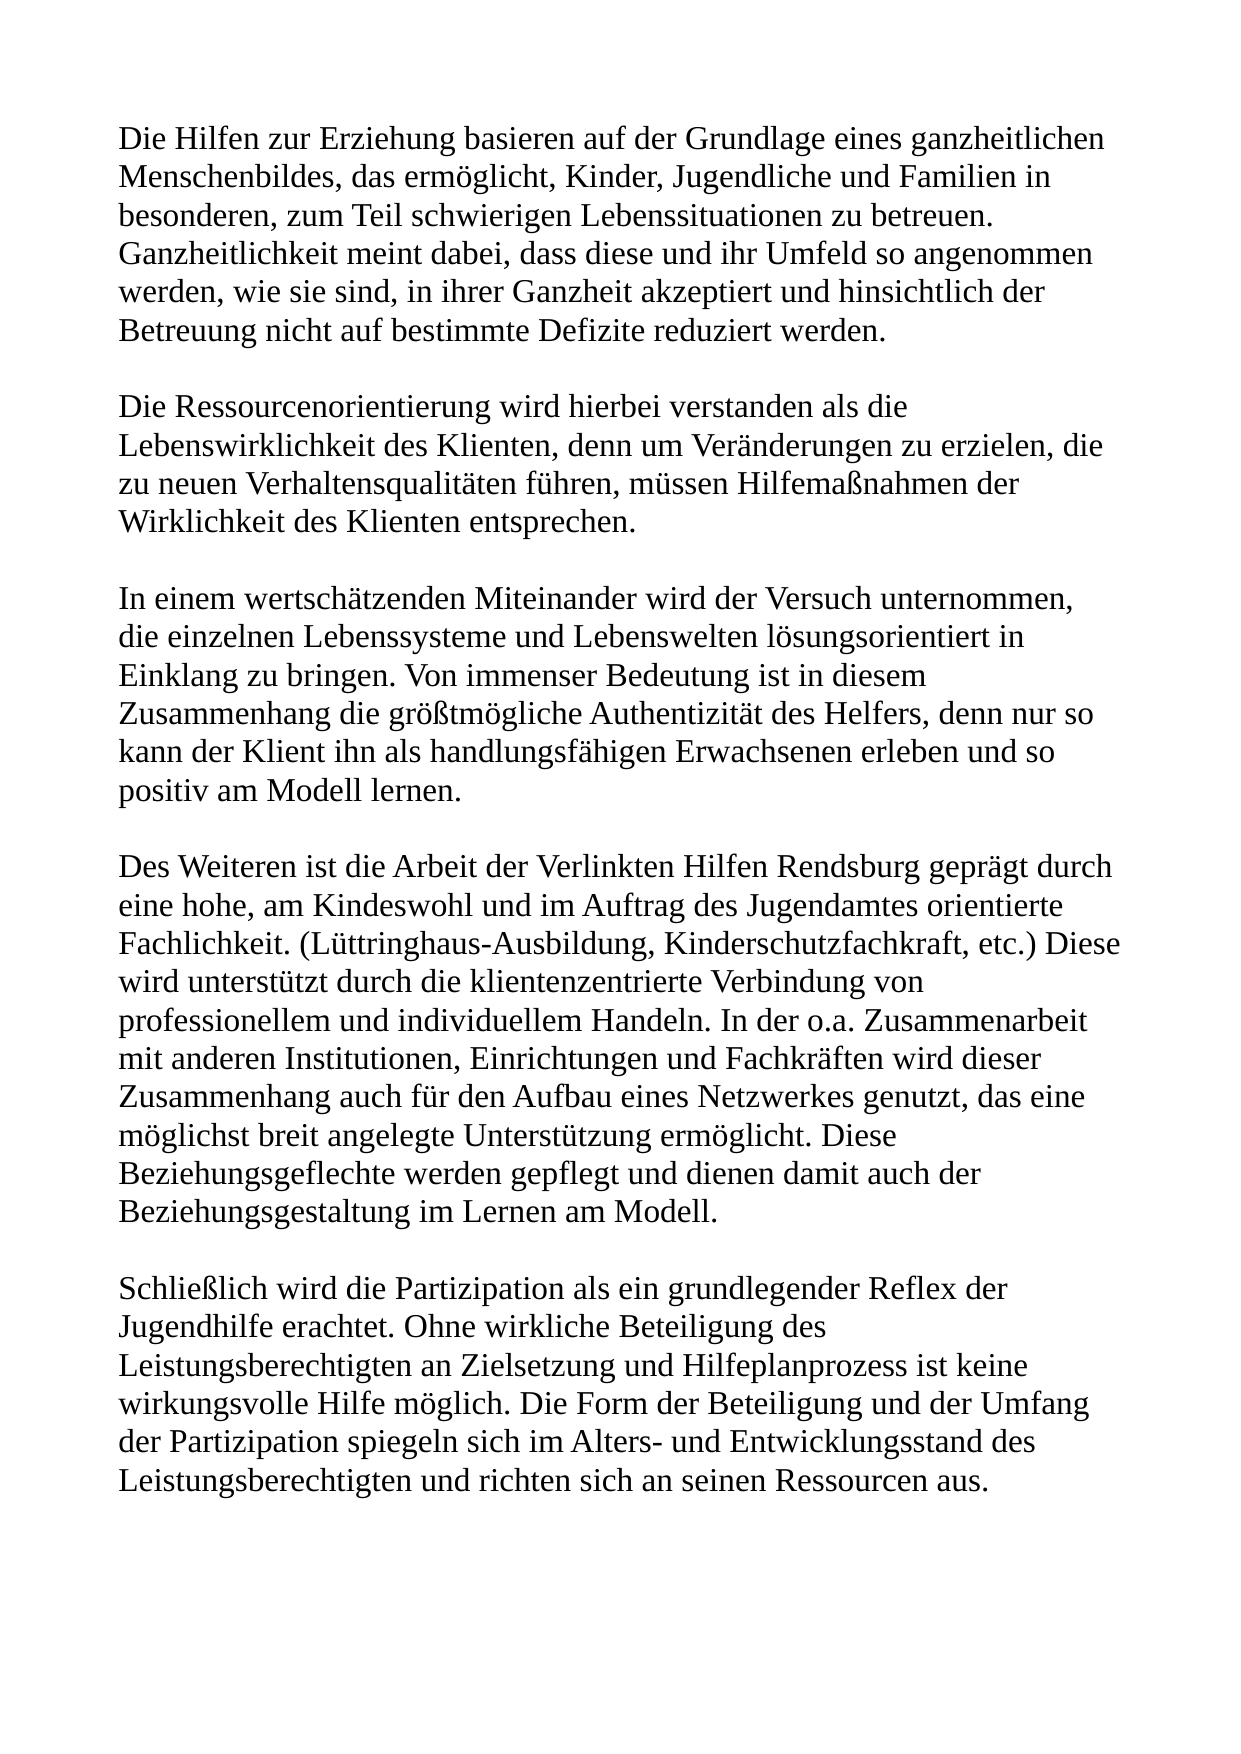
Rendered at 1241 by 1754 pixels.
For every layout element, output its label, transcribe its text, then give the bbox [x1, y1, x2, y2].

text In einem wertschätzenden Miteinander wird der Versuch unternommen, die einzelnen Lebenssysteme und Lebenswelten lösungsorientiert in Einklang zu bringen. Von immenser Bedeutung ist in diesem Zusammenhang die größtmögliche Authentizität des Helfers, denn nur so kann der Klient ihn als handlungsfähigen Erwachsenen erleben und so positiv am Modell lernen. [118, 578, 1122, 808]
text Des Weiteren ist die Arbeit der Verlinkten Hilfen Rendsburg geprägt durch eine hohe, am Kindeswohl und im Auftrag des Jugendamtes orientierte Fachlichkeit. (Lüttringhaus-Ausbildung, Kinderschutzfachkraft, etc.) Diese wird unterstützt durch die klientenzentrierte Verbindung von professionellem und individuellem Handeln. In der o.a. Zusammenarbeit mit anderen Institutionen, Einrichtungen und Fachkräften wird dieser Zusammenhang auch für den Aufbau eines Netzwerkes genutzt, das eine möglichst breit angelegte Unterstützung ermöglicht. Diese Beziehungsgeflechte werden gepflegt und dienen damit auch der Beziehungsgestaltung im Lernen am Modell. [118, 846, 1122, 1230]
text Die Ressourcenorientierung wird hierbei verstanden als die Lebenswirklichkeit des Klienten, denn um Veränderungen zu erzielen, die zu neuen Verhaltensqualitäten führen, müssen Hilfemaßnahmen der Wirklichkeit des Klienten entsprechen. [118, 386, 1122, 540]
text Schließlich wird die Partizipation als ein grundlegender Reflex der Jugendhilfe erachtet. Ohne wirkliche Beteiligung des Leistungsberechtigten an Zielsetzung und Hilfeplanprozess ist keine wirkungsvolle Hilfe möglich. Die Form der Beteiligung und der Umfang der Partizipation spiegeln sich im Alters- und Entwicklungsstand des Leistungsberechtigten und richten sich an seinen Ressourcen aus. [118, 1268, 1122, 1498]
text Die Hilfen zur Erziehung basieren auf der Grundlage eines ganzheitlichen Menschenbildes, das ermöglicht, Kinder, Jugendliche und Familien in besonderen, zum Teil schwierigen Lebenssituationen zu betreuen. Ganzheitlichkeit meint dabei, dass diese und ihr Umfeld so angenommen werden, wie sie sind, in ihrer Ganzheit akzeptiert und hinsichtlich der Betreuung nicht auf bestimmte Defizite reduziert werden. [118, 118, 1122, 348]
